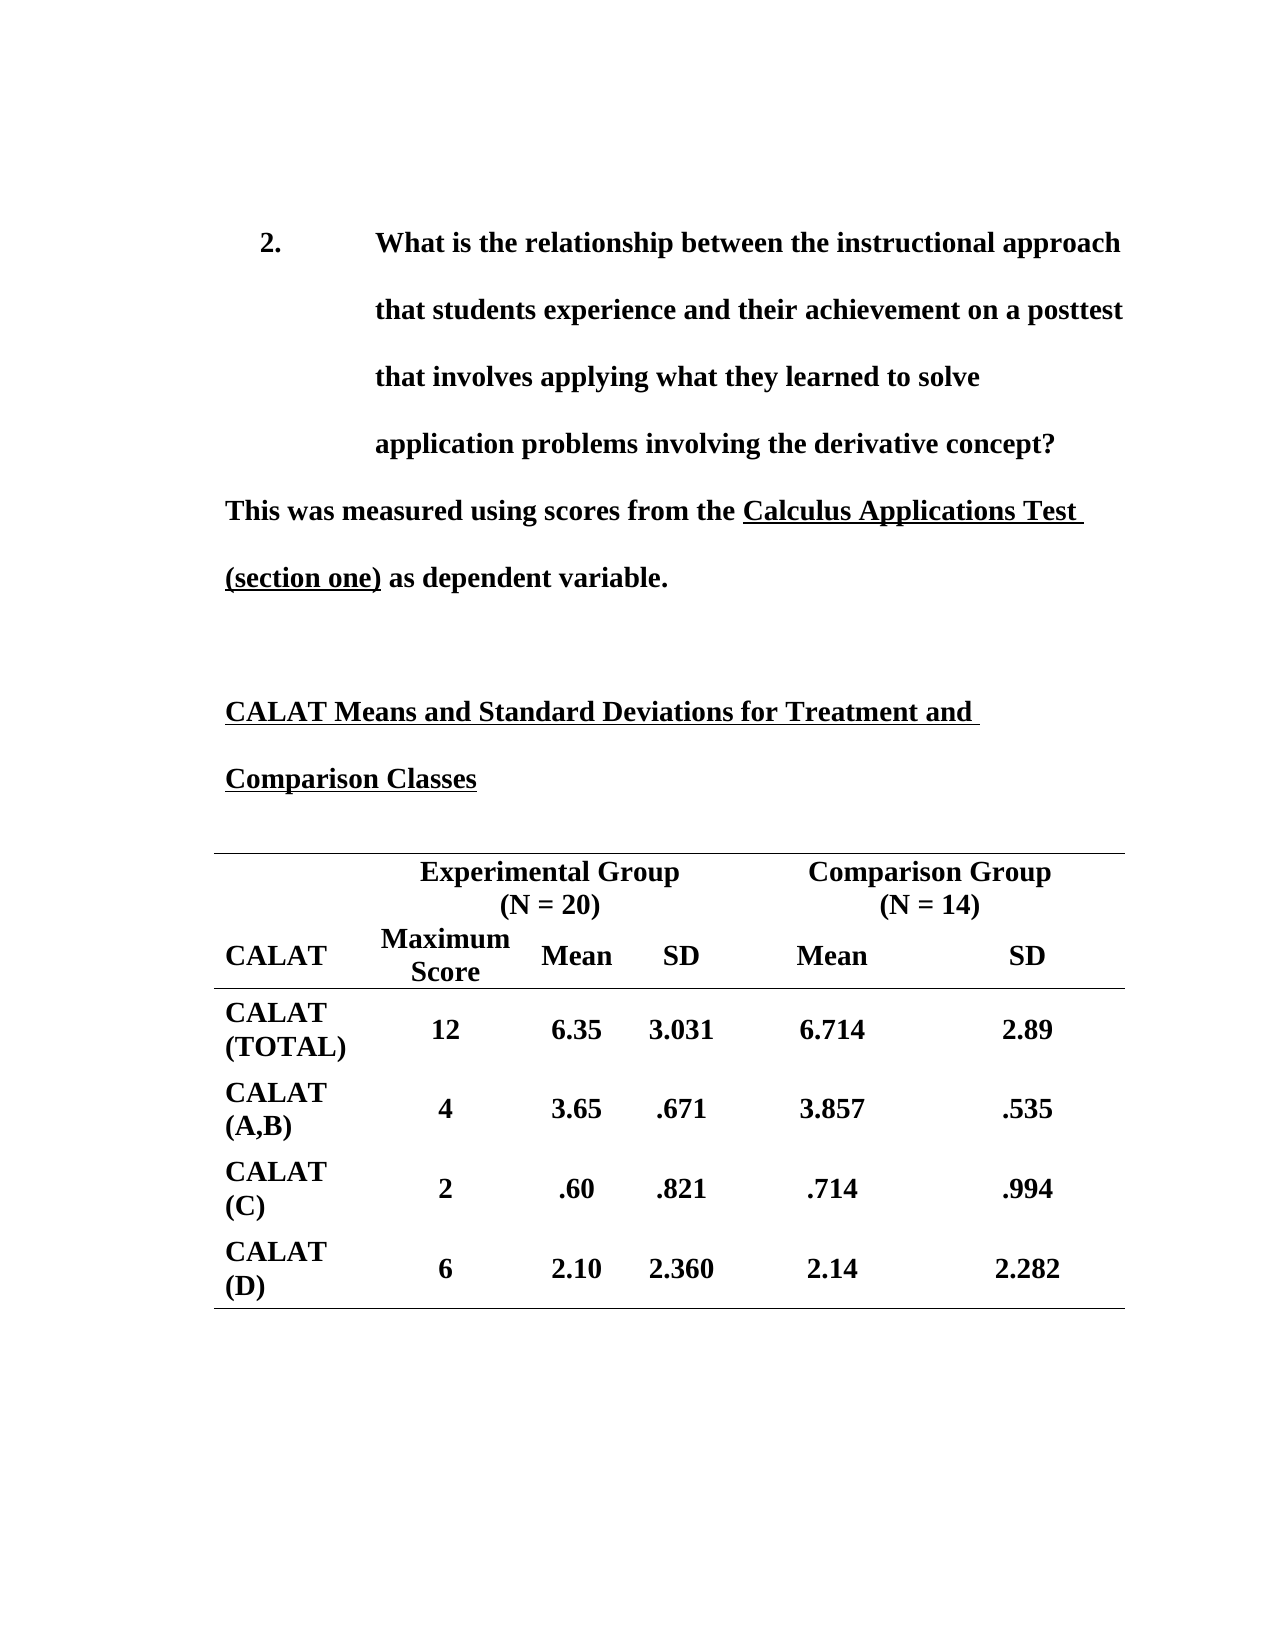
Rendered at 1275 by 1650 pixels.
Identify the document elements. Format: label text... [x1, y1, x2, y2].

table_cell 2.282 [930, 1228, 1125, 1307]
table_header Experimental Group (N = 20) [366, 854, 734, 921]
table_cell .994 [930, 1148, 1125, 1228]
table_cell 6.714 [734, 989, 930, 1069]
table_header Comparison Group (N = 14) [734, 854, 1125, 921]
table_cell CALAT (C) [214, 1148, 366, 1228]
table_cell CALAT (TOTAL) [214, 989, 366, 1069]
table_cell 2.14 [734, 1228, 930, 1307]
table_cell 2.10 [525, 1228, 628, 1307]
table_cell Mean [525, 921, 628, 988]
table_cell 2.360 [628, 1228, 734, 1307]
table_cell Mean [734, 921, 930, 988]
table_cell .60 [525, 1148, 628, 1228]
table_cell 6 [366, 1228, 525, 1307]
table_cell 2 [366, 1148, 525, 1228]
table_cell Maximum Score [366, 921, 525, 988]
table_cell SD [930, 921, 1125, 988]
table_cell 6.35 [525, 989, 628, 1069]
text This was measured using scores from the Calculus Applications Test (section one) as dependent variable. [225, 493, 1125, 594]
table_cell .714 [734, 1148, 930, 1228]
table_cell 12 [366, 989, 525, 1069]
text 2. What is the relationship between the instructional approach that students experience and their achievement on a posttest that involves applying what they learned to solve application problems involving the derivative concept? [225, 225, 1125, 460]
table_cell CALAT (D) [214, 1228, 366, 1307]
table_cell 2.89 [930, 989, 1125, 1069]
table_cell SD [628, 921, 734, 988]
table_cell .535 [930, 1069, 1125, 1148]
table_cell CALAT (A,B) [214, 1069, 366, 1148]
text CALAT Means and Standard Deviations for Treatment and Comparison Classes [225, 694, 1125, 795]
table_cell CALAT [214, 921, 366, 988]
table_header [214, 854, 366, 921]
table_cell .821 [628, 1148, 734, 1228]
table_cell 4 [366, 1069, 525, 1148]
table_cell 3.65 [525, 1069, 628, 1148]
table_cell 3.857 [734, 1069, 930, 1148]
table_cell 3.031 [628, 989, 734, 1069]
table_cell .671 [628, 1069, 734, 1148]
